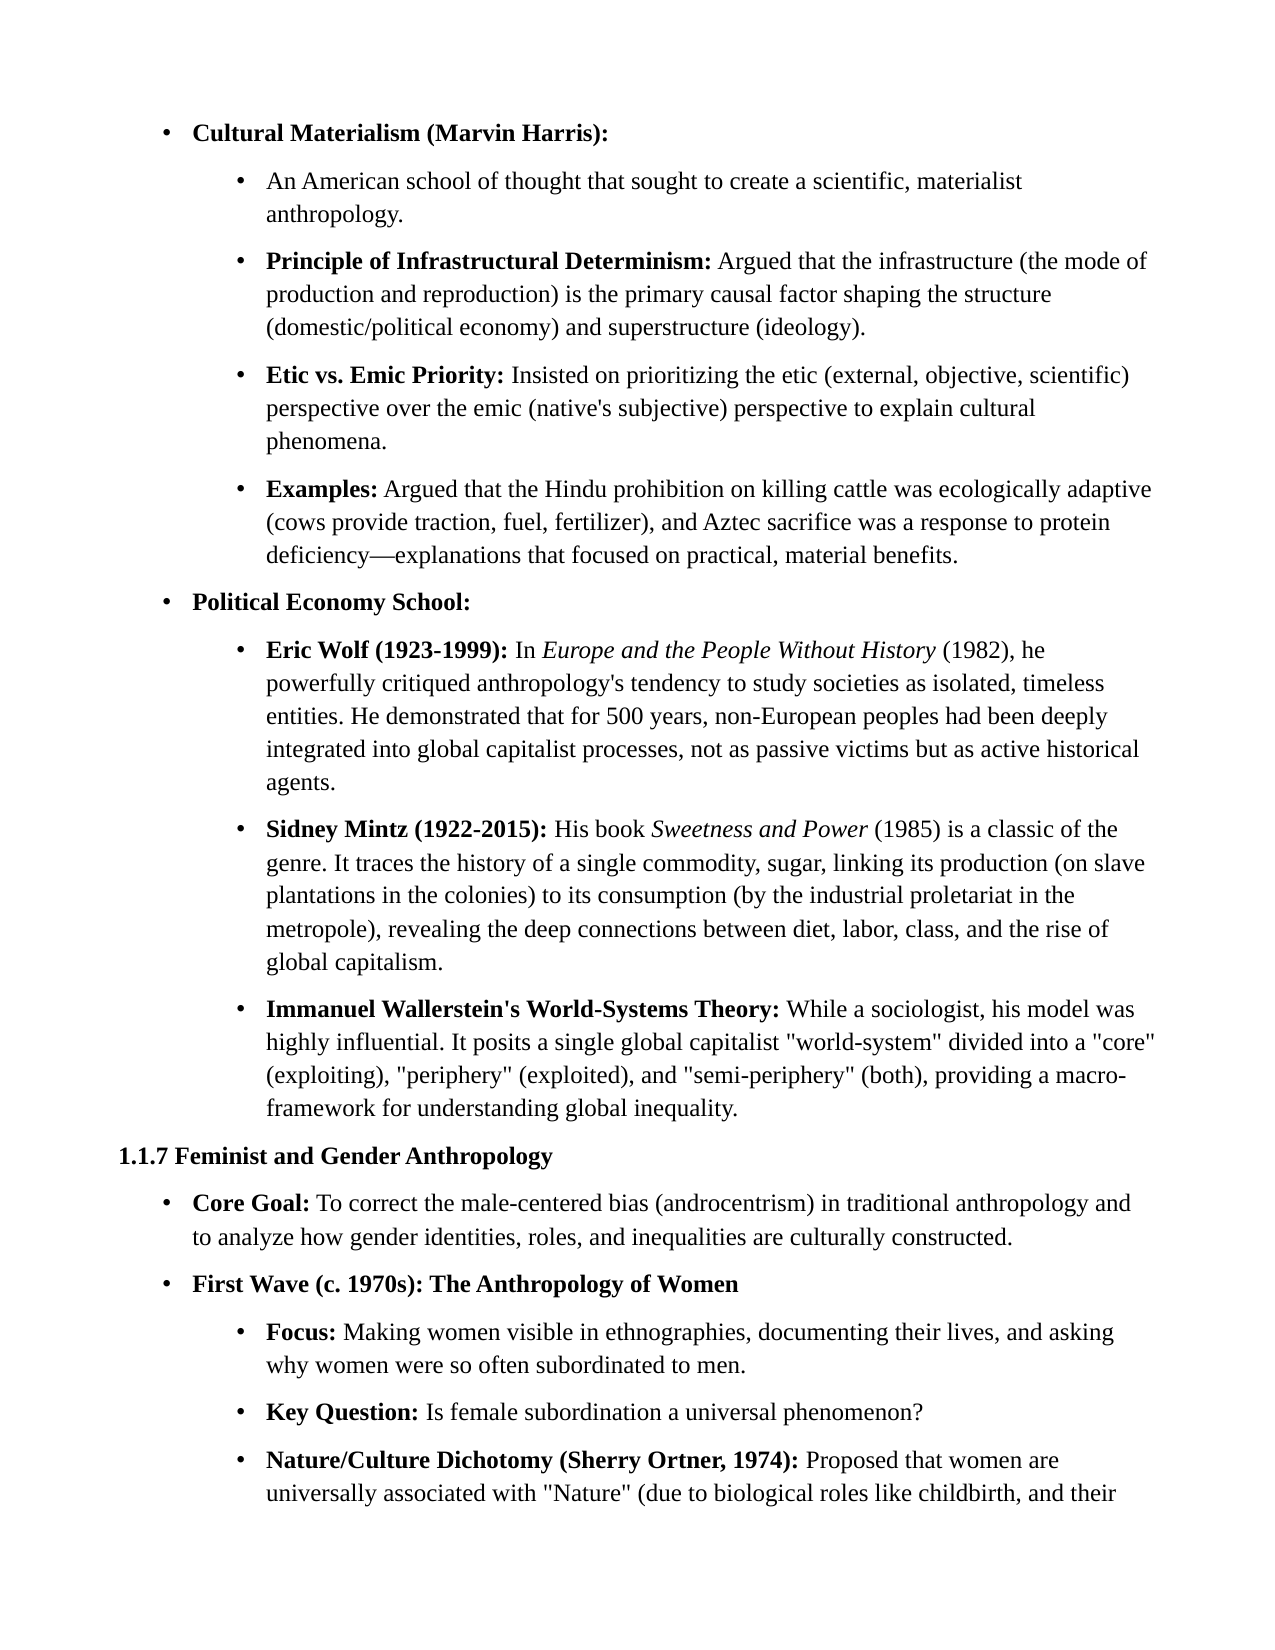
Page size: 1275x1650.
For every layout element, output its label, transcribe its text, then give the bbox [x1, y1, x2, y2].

list Etic vs. Emic Priority: Insisted on prioritizing the etic (external, objective, scientific) perspective over the emic (native's subjective) perspective to explain cultural phenomena. [236, 360, 1157, 455]
list Focus: Making women visible in ethnographies, documenting their lives, and asking why women were so often subordinated to men. [236, 1317, 1157, 1378]
list Sidney Mintz (1922-2015): His book Sweetness and Power (1985) is a classic of the genre. It traces the history of a single commodity, sugar, linking its production (on slave plantations in the colonies) to its consumption (by the industrial proletariat in the metropole), revealing the deep connections between diet, labor, class, and the rise of global capitalism. [236, 814, 1157, 975]
text 1.1.7 Feminist and Gender Anthropology [118, 1141, 1157, 1170]
list Key Question: Is female subordination a universal phenomenon? [236, 1397, 1157, 1426]
list Examples: Argued that the Hindu prohibition on killing cattle was ecologically adaptive (cows provide traction, fuel, fertilizer), and Aztec sacrifice was a response to protein deficiency—explanations that focused on practical, material benefits. [236, 474, 1157, 568]
list Nature/Culture Dichotomy (Sherry Ortner, 1974): Proposed that women are universally associated with "Nature" (due to biological roles like childbirth, and their [236, 1445, 1157, 1507]
list An American school of thought that sought to create a scientific, materialist anthropology. [236, 166, 1157, 227]
list Eric Wolf (1923-1999): In Europe and the People Without History (1982), he powerfully critiqued anthropology's tendency to study societies as isolated, timeless entities. He demonstrated that for 500 years, non-European peoples had been deeply integrated into global capitalist processes, not as passive victims but as active historical agents. [236, 635, 1157, 796]
list First Wave (c. 1970s): The Anthropology of Women [162, 1269, 1157, 1298]
list Cultural Materialism (Marvin Harris): [162, 118, 1157, 147]
list Immanuel Wallerstein's World-Systems Theory: While a sociologist, his model was highly influential. It posits a single global capitalist "world-system" divided into a "core" (exploiting), "periphery" (exploited), and "semi-periphery" (both), providing a macro-framework for understanding global inequality. [236, 994, 1157, 1122]
list Political Economy School: [162, 587, 1157, 616]
list Principle of Infrastructural Determinism: Argued that the infrastructure (the mode of production and reproduction) is the primary causal factor shaping the structure (domestic/political economy) and superstructure (ideology). [236, 246, 1157, 341]
list Core Goal: To correct the male-centered bias (androcentrism) in traditional anthropology and to analyze how gender identities, roles, and inequalities are culturally constructed. [162, 1188, 1157, 1250]
